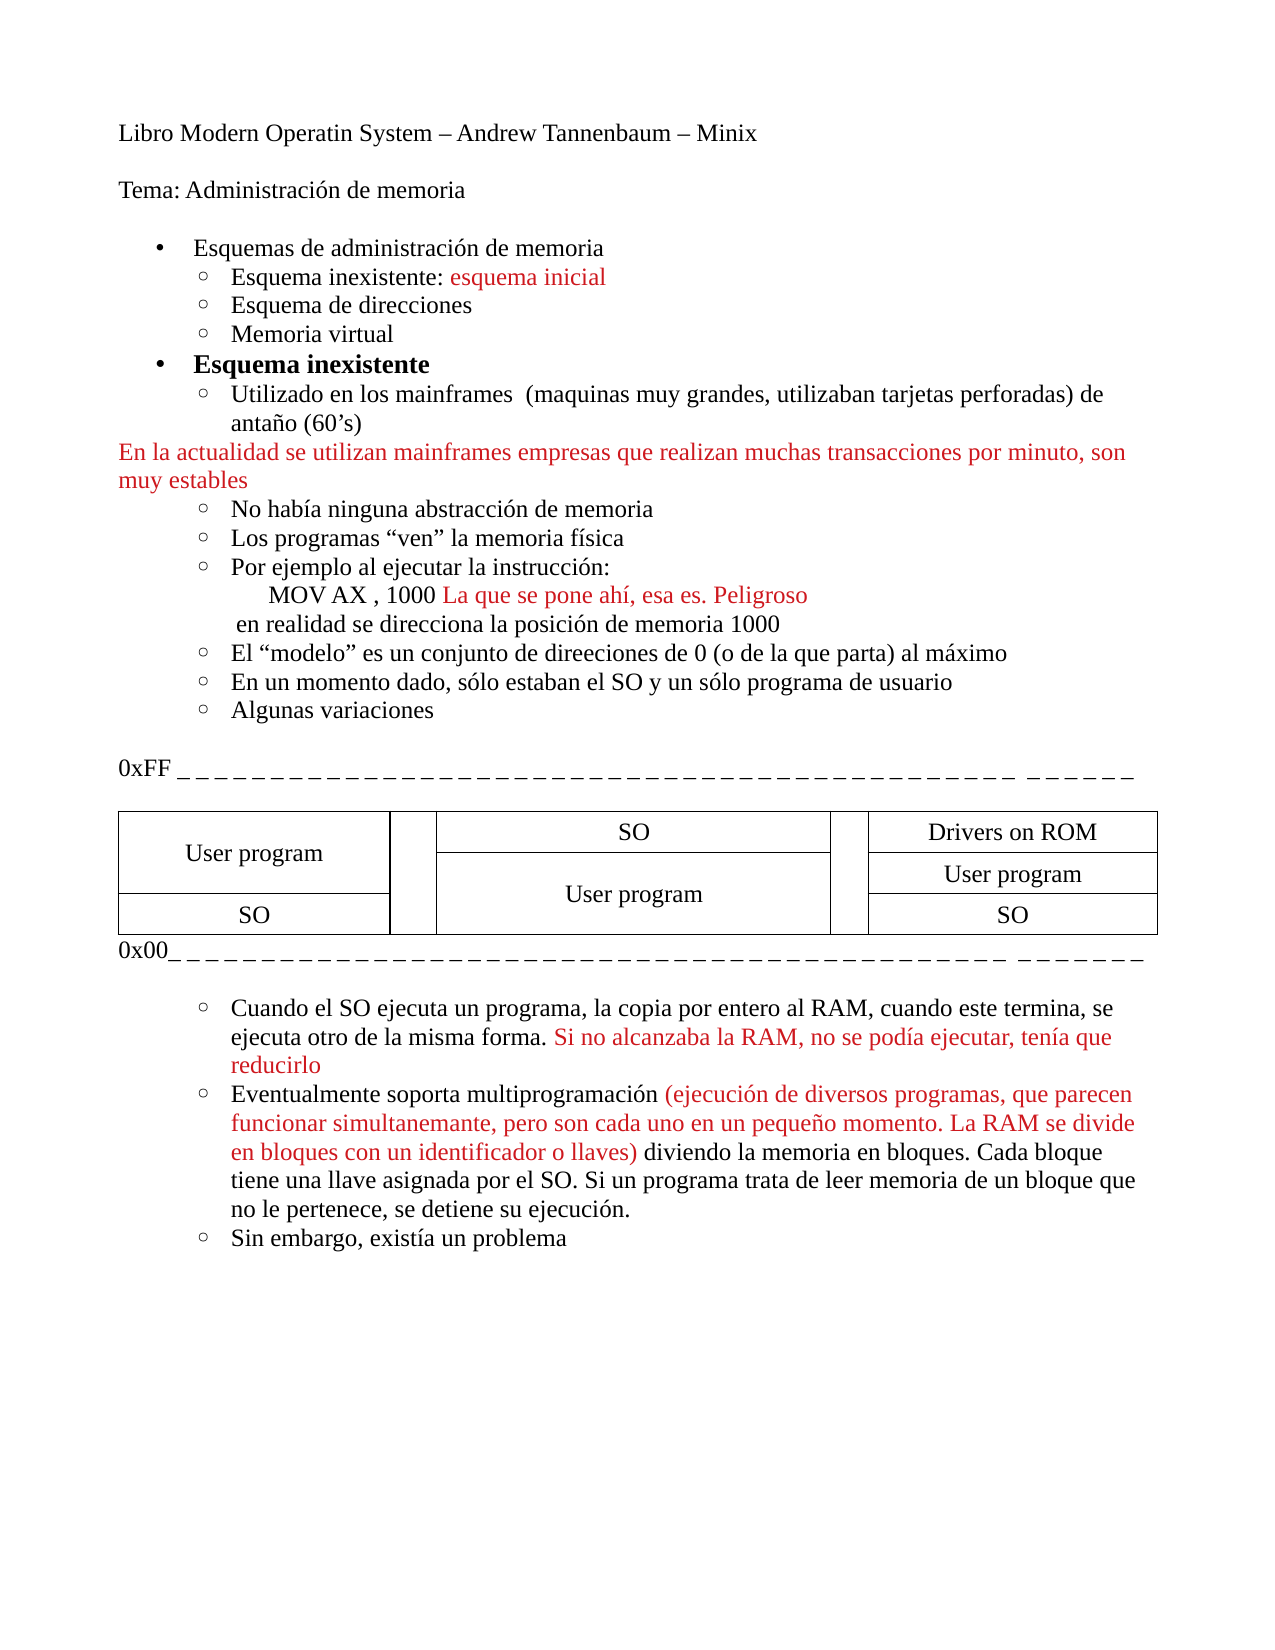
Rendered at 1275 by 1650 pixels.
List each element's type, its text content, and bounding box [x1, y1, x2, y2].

table_header User program [119, 812, 389, 893]
list MOV AX , 1000 La que se pone ahí, esa es. Peligroso [231, 581, 1157, 609]
table_header [831, 812, 868, 934]
list El “modelo” es un conjunto de direeciones de 0 (o de la que parta) al máximo [193, 638, 1157, 667]
list Memoria virtual [193, 319, 1157, 348]
table_cell User program [437, 853, 830, 934]
text Tema: Administración de memoria [118, 176, 1157, 204]
table_cell SO [869, 894, 1157, 934]
list Por ejemplo al ejecutar la instrucción: [193, 552, 1157, 581]
table_cell SO [119, 894, 389, 934]
table_cell User program [869, 853, 1157, 893]
list Cuando el SO ejecuta un programa, la copia por entero al RAM, cuando este termina, se ejecuta otro de la misma forma. Si no alcanzaba la RAM, no se podía ejecutar, tenía que reducirlo [193, 993, 1157, 1079]
text en realidad se direcciona la posición de memoria 1000 [118, 609, 1157, 638]
text 0xFF _ _ _ _ _ _ _ _ _ _ _ _ _ _ _ _ _ _ _ _ _ _ _ _ _ _ _ _ _ _ _ _ _ _ _ _ _ _ _ _ _ _ _ _ _ _ _ _ _ _ _ [118, 753, 1157, 782]
list Los programas “ven” la memoria física [193, 523, 1157, 552]
list Utilizado en los mainframes (maquinas muy grandes, utilizaban tarjetas perforadas) de antaño (60’s) [193, 379, 1157, 437]
table_header [391, 812, 436, 934]
list Algunas variaciones [193, 696, 1157, 724]
table_header Drivers on ROM [869, 812, 1157, 852]
list Eventualmente soporta multiprogramación (ejecución de diversos programas, que parecen funcionar simultanemante, pero son cada uno en un pequeño momento. La RAM se divide en bloques con un identificador o llaves) diviendo la memoria en bloques. Cada bloque tiene una llave asignada por el SO. Si un programa trata de leer memoria de un bloque que no le pertenece, se detiene su ejecución. [193, 1079, 1157, 1223]
list Sin embargo, existía un problema [193, 1223, 1157, 1252]
text En la actualidad se utilizan mainframes empresas que realizan muchas transacciones por minuto, son muy estables [118, 437, 1157, 494]
list Esquema inexistente: esquema inicial [193, 262, 1157, 291]
list En un momento dado, sólo estaban el SO y un sólo programa de usuario [193, 667, 1157, 696]
text 0x00_ _ _ _ _ _ _ _ _ _ _ _ _ _ _ _ _ _ _ _ _ _ _ _ _ _ _ _ _ _ _ _ _ _ _ _ _ _ _ _ _ _ _ _ _ _ _ _ _ _ _ _ [118, 935, 1157, 964]
list Esquema inexistente [156, 348, 1157, 379]
list No había ninguna abstracción de memoria [193, 494, 1157, 523]
text Libro Modern Operatin System – Andrew Tannenbaum – Minix [118, 118, 1157, 147]
list Esquemas de administración de memoria [156, 233, 1157, 262]
table_header SO [437, 812, 830, 852]
list Esquema de direcciones [193, 291, 1157, 319]
